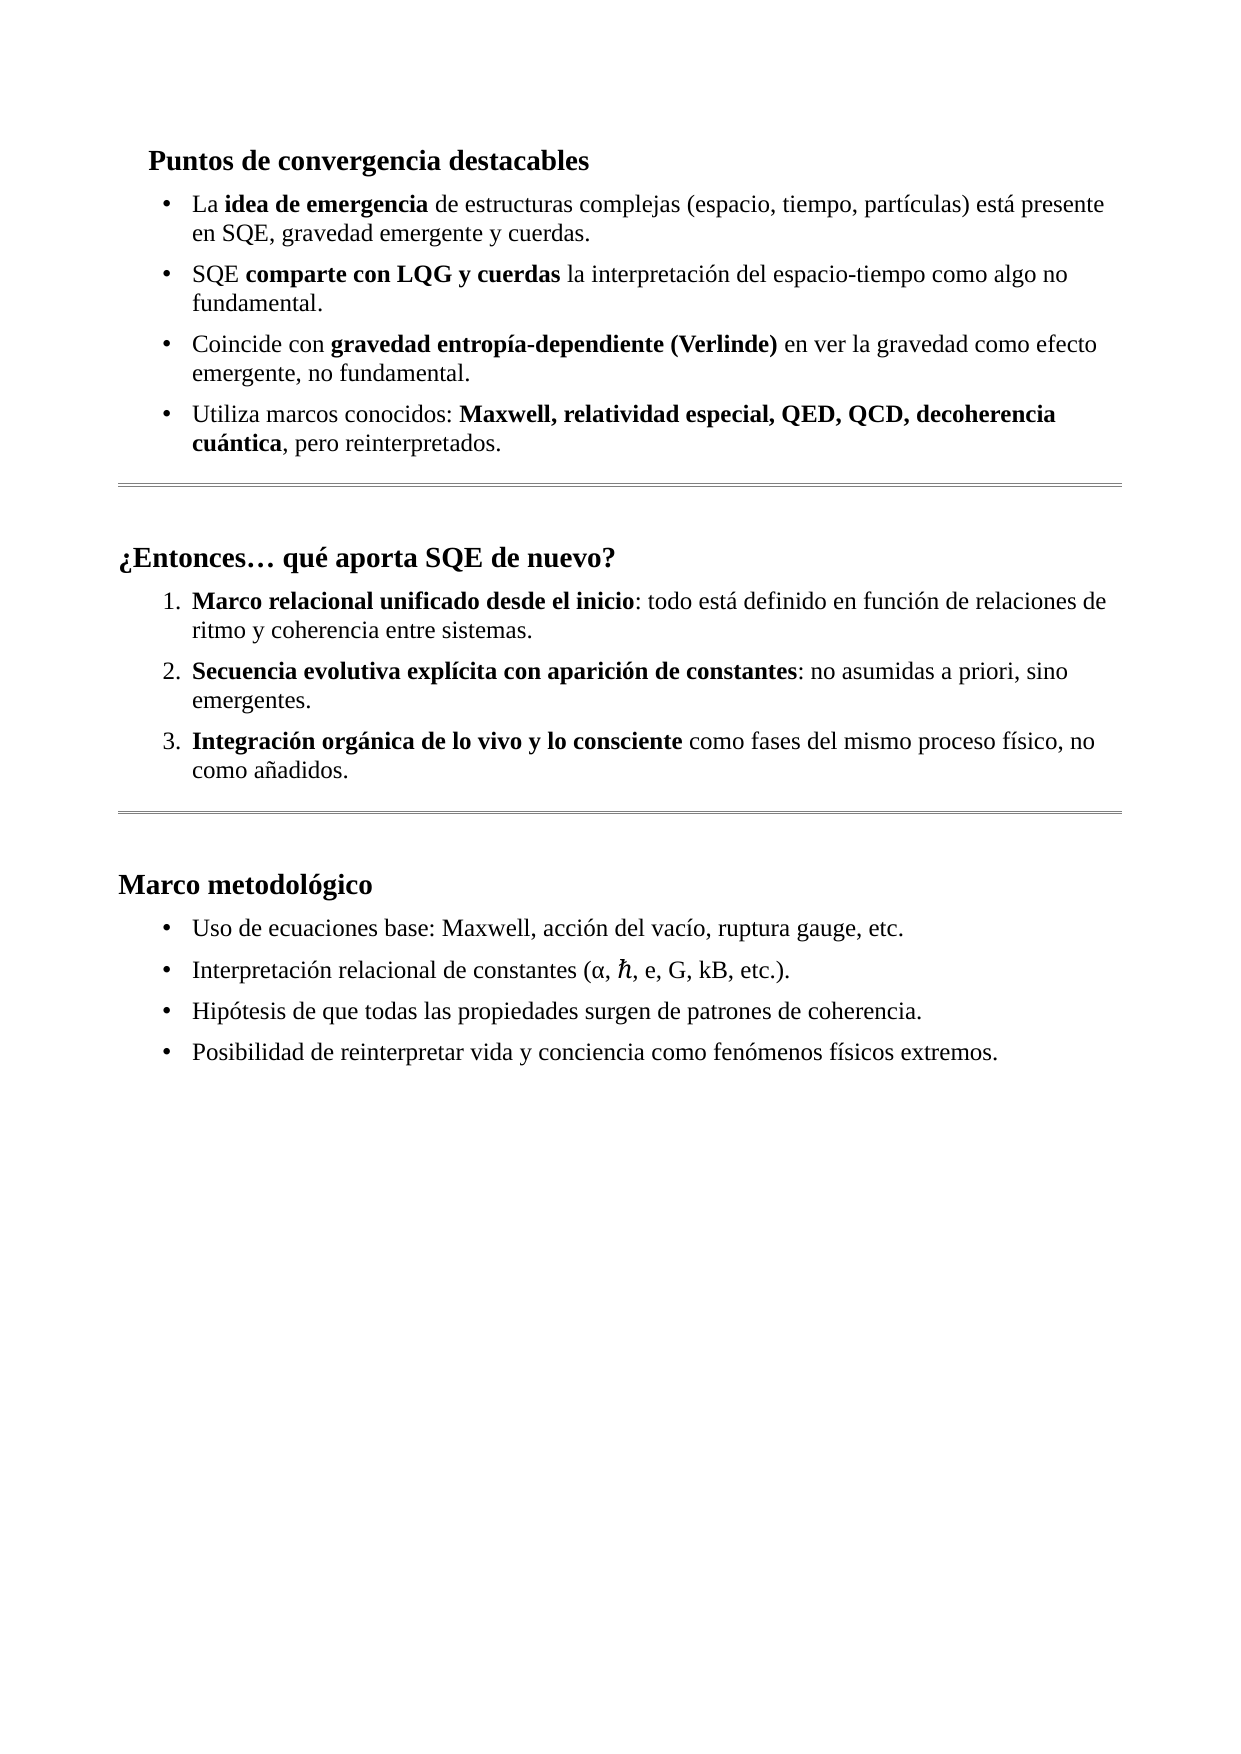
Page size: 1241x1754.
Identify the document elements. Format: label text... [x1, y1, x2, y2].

list Hipótesis de que todas las propiedades surgen de patrones de coherencia. [162, 996, 1122, 1025]
list Coincide con gravedad entropía-dependiente (Verlinde) en ver la gravedad como efecto emergente, no fundamental. [162, 329, 1122, 387]
list Integración orgánica de lo vivo y lo consciente como fases del mismo proceso físico, no como añadidos. [162, 726, 1122, 784]
subtitle ✅ Puntos de convergencia destacables [118, 143, 1122, 177]
list SQE comparte con LQG y cuerdas la interpretación del espacio-tiempo como algo no fundamental. [162, 259, 1122, 317]
list La idea de emergencia de estructuras complejas (espacio, tiempo, partículas) está presente en SQE, gravedad emergente y cuerdas. [162, 189, 1122, 247]
subtitle Marco metodológico [118, 867, 1122, 901]
list Secuencia evolutiva explícita con aparición de constantes: no asumidas a priori, sino emergentes. [162, 656, 1122, 714]
list Utiliza marcos conocidos: Maxwell, relatividad especial, QED, QCD, decoherencia cuántica, pero reinterpretados. [162, 399, 1122, 457]
list Uso de ecuaciones base: Maxwell, acción del vacío, ruptura gauge, etc. [162, 913, 1122, 942]
subtitle ¿Entonces… qué aporta SQE de nuevo? [118, 540, 1122, 574]
list Marco relacional unificado desde el inicio: todo está definido en función de relaciones de ritmo y coherencia entre sistemas. [162, 586, 1122, 644]
list Interpretación relacional de constantes (α, ℏ, e, G, kB, etc.). [162, 955, 1122, 983]
list Posibilidad de reinterpretar vida y conciencia como fenómenos físicos extremos. [162, 1037, 1122, 1066]
